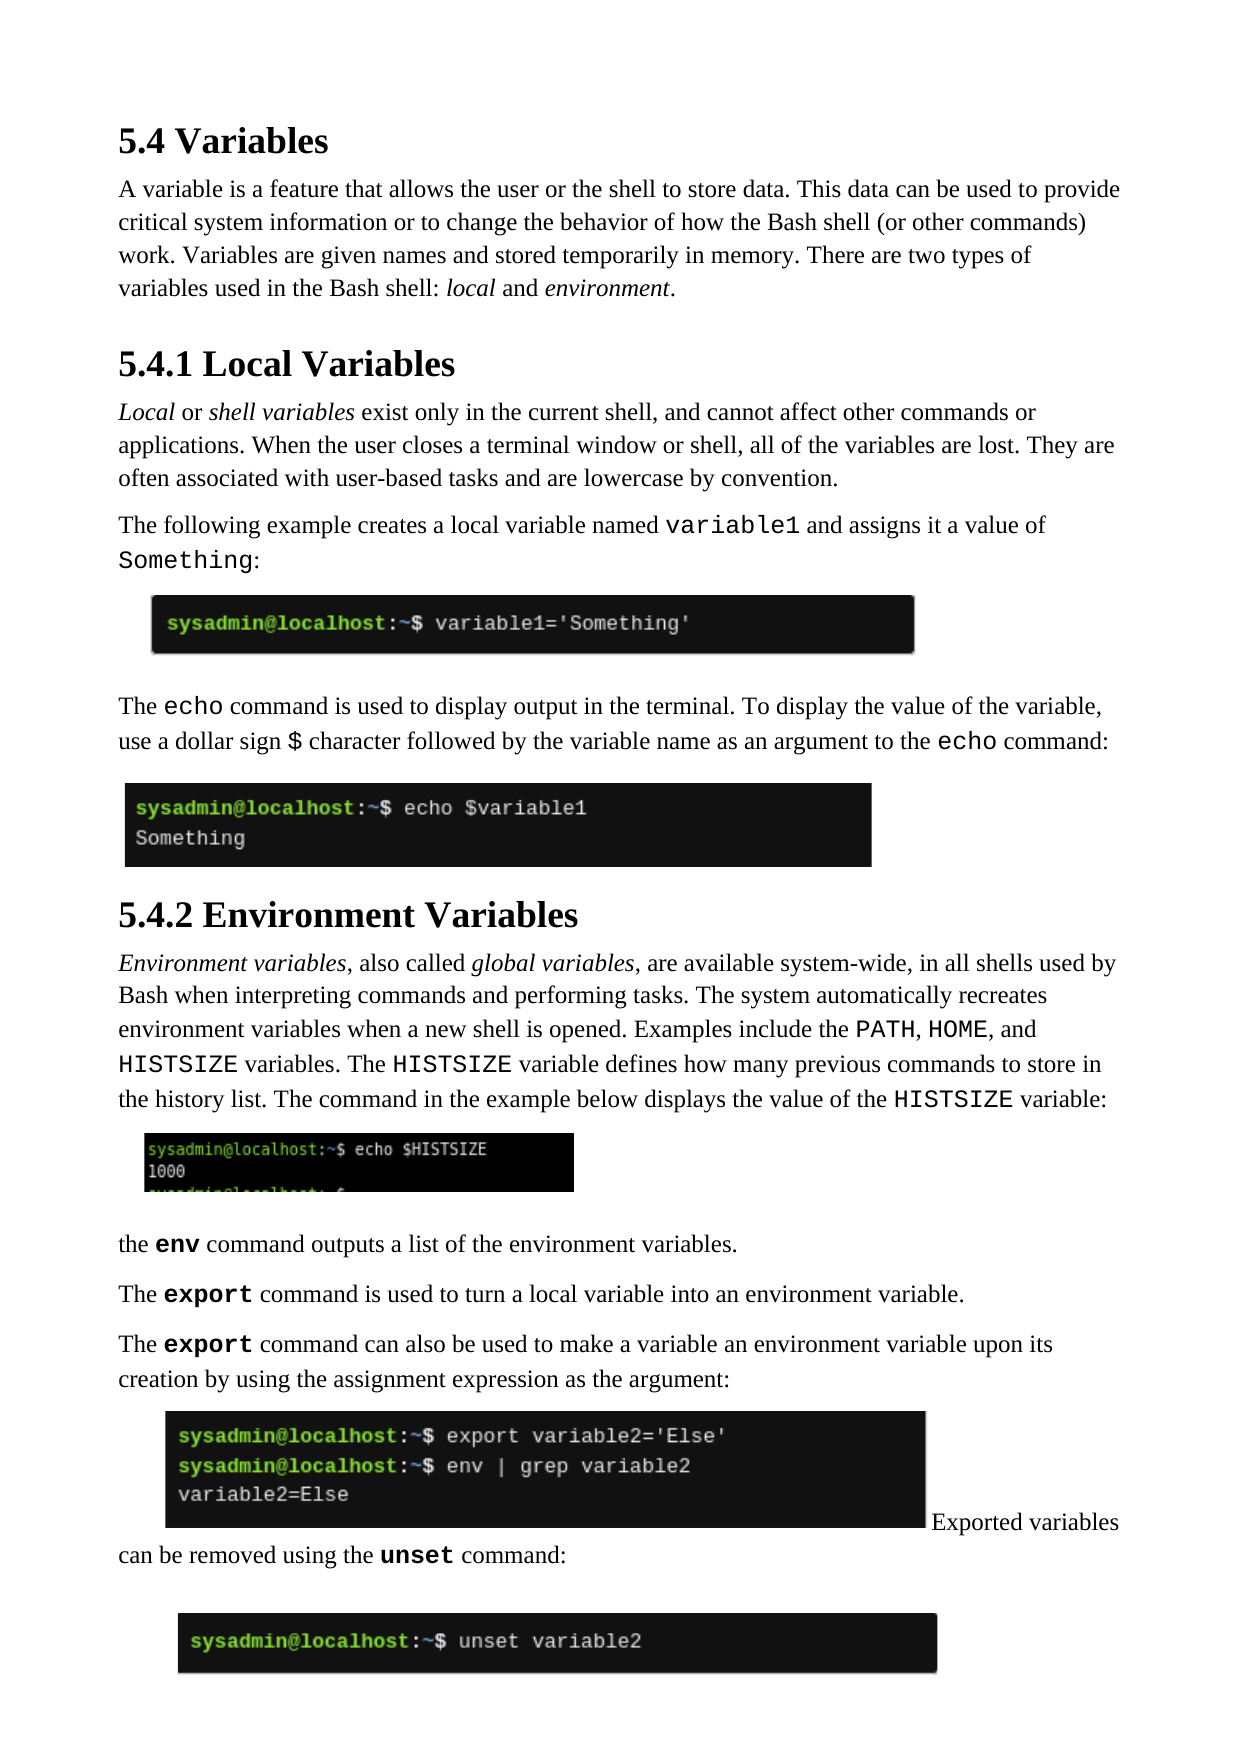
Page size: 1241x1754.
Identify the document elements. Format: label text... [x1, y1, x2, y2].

text Exported variables can be removed using the unset command: [118, 1507, 1122, 1571]
text The export command can also be used to make a variable an environment variable upon its creation by using the assignment expression as the argument: [118, 1329, 1122, 1393]
subtitle 5.4.2 Environment Variables [118, 892, 1122, 935]
text Environment variables, also called global variables, are available system-wide, in all shells used by Bash when interpreting commands and performing tasks. The system automatically recreates environment variables when a new shell is opened. Examples include the PATH, HOME, and HISTSIZE variables. The HISTSIZE variable defines how many previous commands to store in the history list. The command in the example below displays the value of the HISTSIZE variable: [118, 948, 1122, 1115]
picture [165, 1411, 932, 1528]
text The export command is used to turn a local variable into an environment variable. [118, 1279, 1122, 1310]
subtitle 5.4 Variables [118, 118, 1122, 161]
text The echo command is used to display output in the terminal. To display the value of the variable, use a dollar sign $ character followed by the variable name as an argument to the echo command: [118, 691, 1122, 757]
text the env command outputs a list of the environment variables. [118, 1229, 1122, 1260]
picture [177, 1613, 938, 1678]
picture [149, 595, 916, 657]
text The following example creates a local variable named variable1 and assigns it a value of Something: [118, 511, 1122, 576]
text Local or shell variables exist only in the current shell, and cannot affect other commands or applications. When the user closes a terminal window or shell, all of the variables are lost. They are often associated with user-based tasks and are lowercase by convention. [118, 397, 1122, 492]
subtitle 5.4.1 Local Variables [118, 341, 1122, 384]
picture [124, 783, 872, 867]
picture [144, 1133, 574, 1192]
text A variable is a feature that allows the user or the shell to store data. This data can be used to provide critical system information or to change the behavior of how the Bash shell (or other commands) work. Variables are given names and stored temporarily in memory. There are two types of variables used in the Bash shell: local and environment. [118, 174, 1122, 302]
